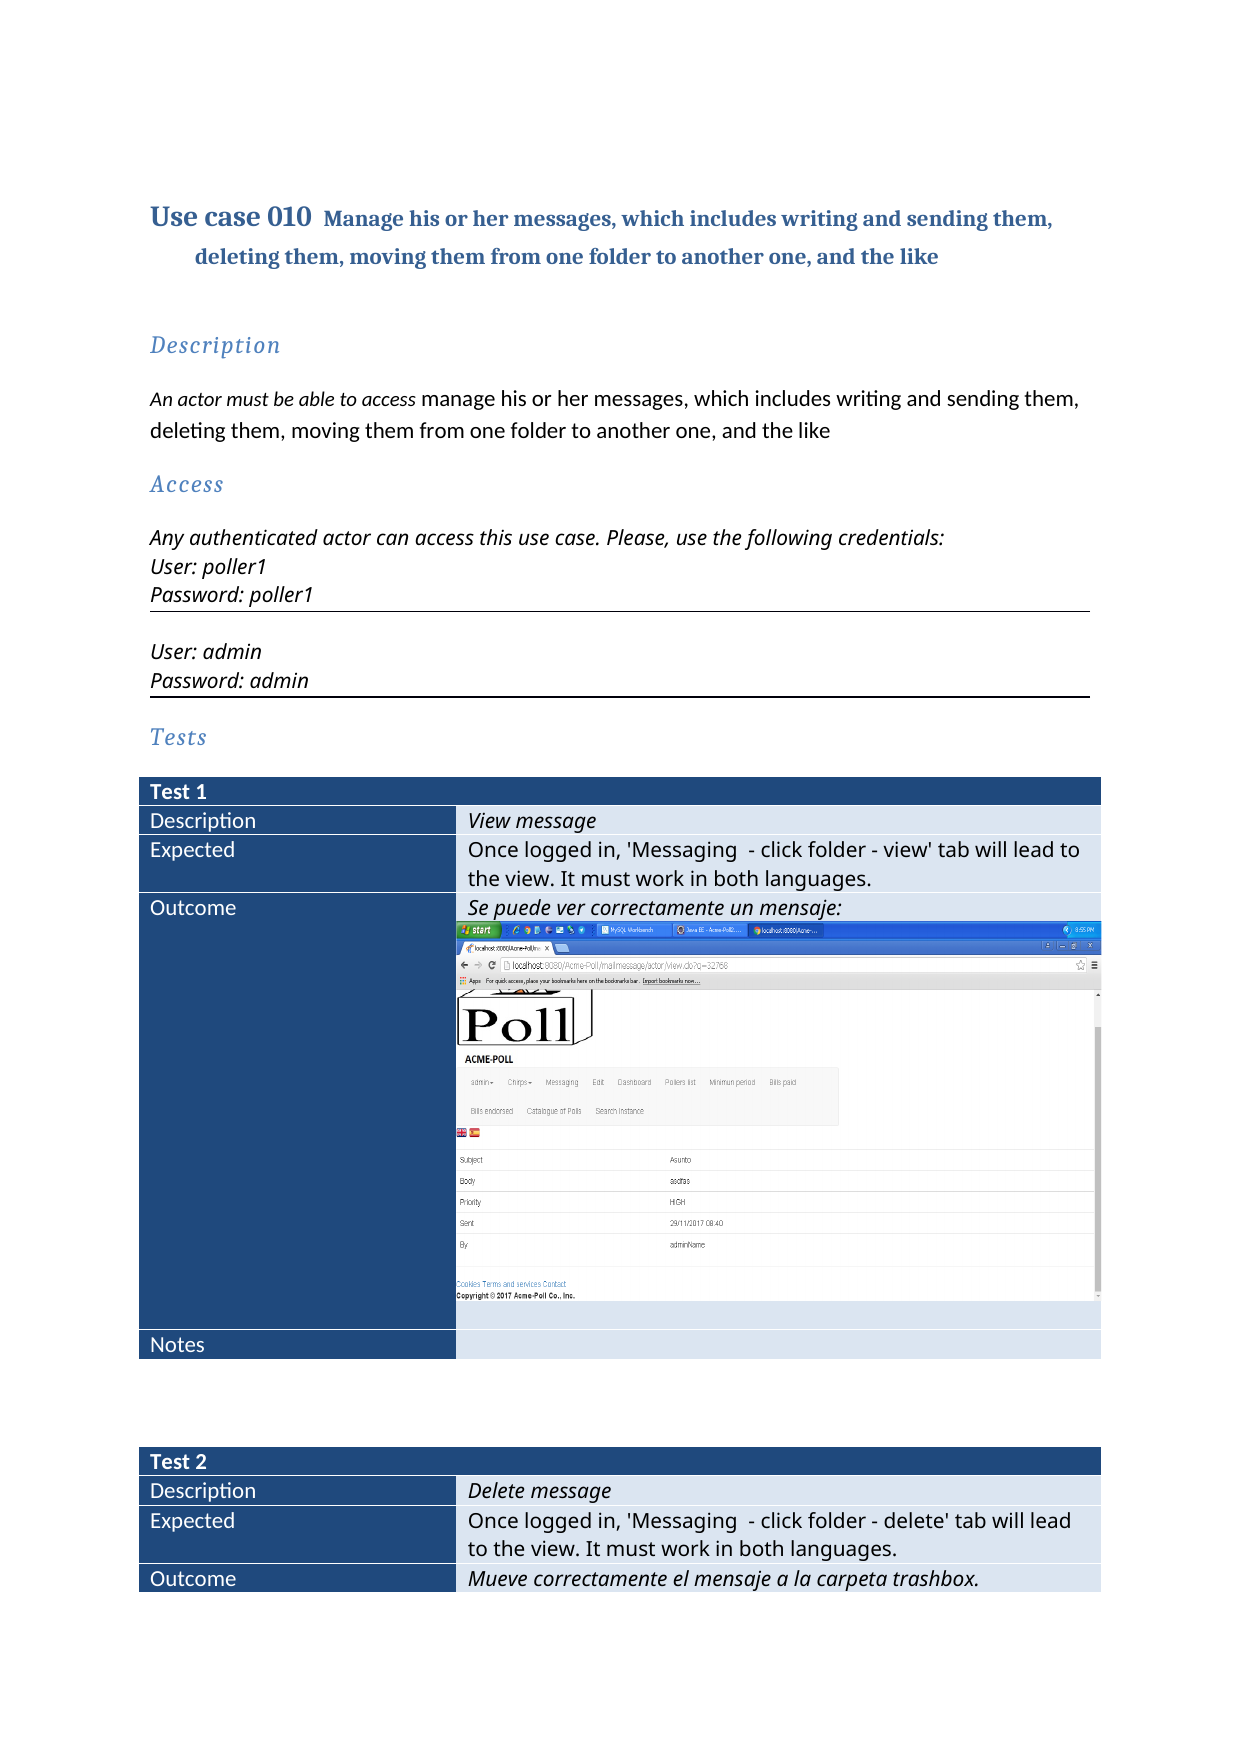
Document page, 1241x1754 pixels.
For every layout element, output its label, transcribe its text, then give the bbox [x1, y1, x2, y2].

table_cell [456, 1301, 1101, 1329]
table_cell Expected [139, 1506, 456, 1563]
table_cell Notes [139, 1330, 456, 1359]
table_cell Mueve correctamente el mensaje a la carpeta trashbox. [456, 1564, 1101, 1592]
text Password: poller1 [150, 580, 1090, 611]
subtitle Access [150, 469, 1090, 498]
text Password: admin [150, 666, 1090, 696]
table_cell Outcome [139, 893, 456, 1329]
table_cell Se puede ver correctamente un mensaje: [456, 893, 1101, 921]
table_cell Description [139, 1476, 456, 1505]
table_cell View message [456, 806, 1101, 834]
text An actor must be able to access manage his or her messages, which includes writing and sending them, deleting them, moving them from one folder to another one, and the like [150, 384, 1090, 444]
table_cell Description [139, 806, 456, 834]
subtitle Use case 010 Manage his or her messages, which includes writing and sending them, deleting them, moving them from one folder to another one, and the like [150, 200, 1090, 272]
table_header Test 2 [139, 1447, 1101, 1475]
table_cell Expected [139, 835, 456, 892]
picture [456, 921, 1102, 1301]
table_cell Once logged in, 'Messaging - click folder - delete' tab will lead to the view. It must work in both languages. [456, 1506, 1101, 1563]
text User: poller1 [150, 552, 1090, 580]
text User: admin [150, 637, 1090, 666]
table_cell Delete message [456, 1476, 1101, 1505]
table_header Test 1 [139, 777, 1101, 805]
subtitle Tests [150, 723, 1090, 752]
table_cell Outcome [139, 1564, 456, 1592]
table_cell Once logged in, 'Messaging - click folder - view' tab will lead to the view. It must work in both languages. [456, 835, 1101, 892]
text Any authenticated actor can access this use case. Please, use the following credentials: [150, 523, 1090, 552]
subtitle Description [150, 331, 1090, 359]
table_cell [456, 1330, 1101, 1359]
